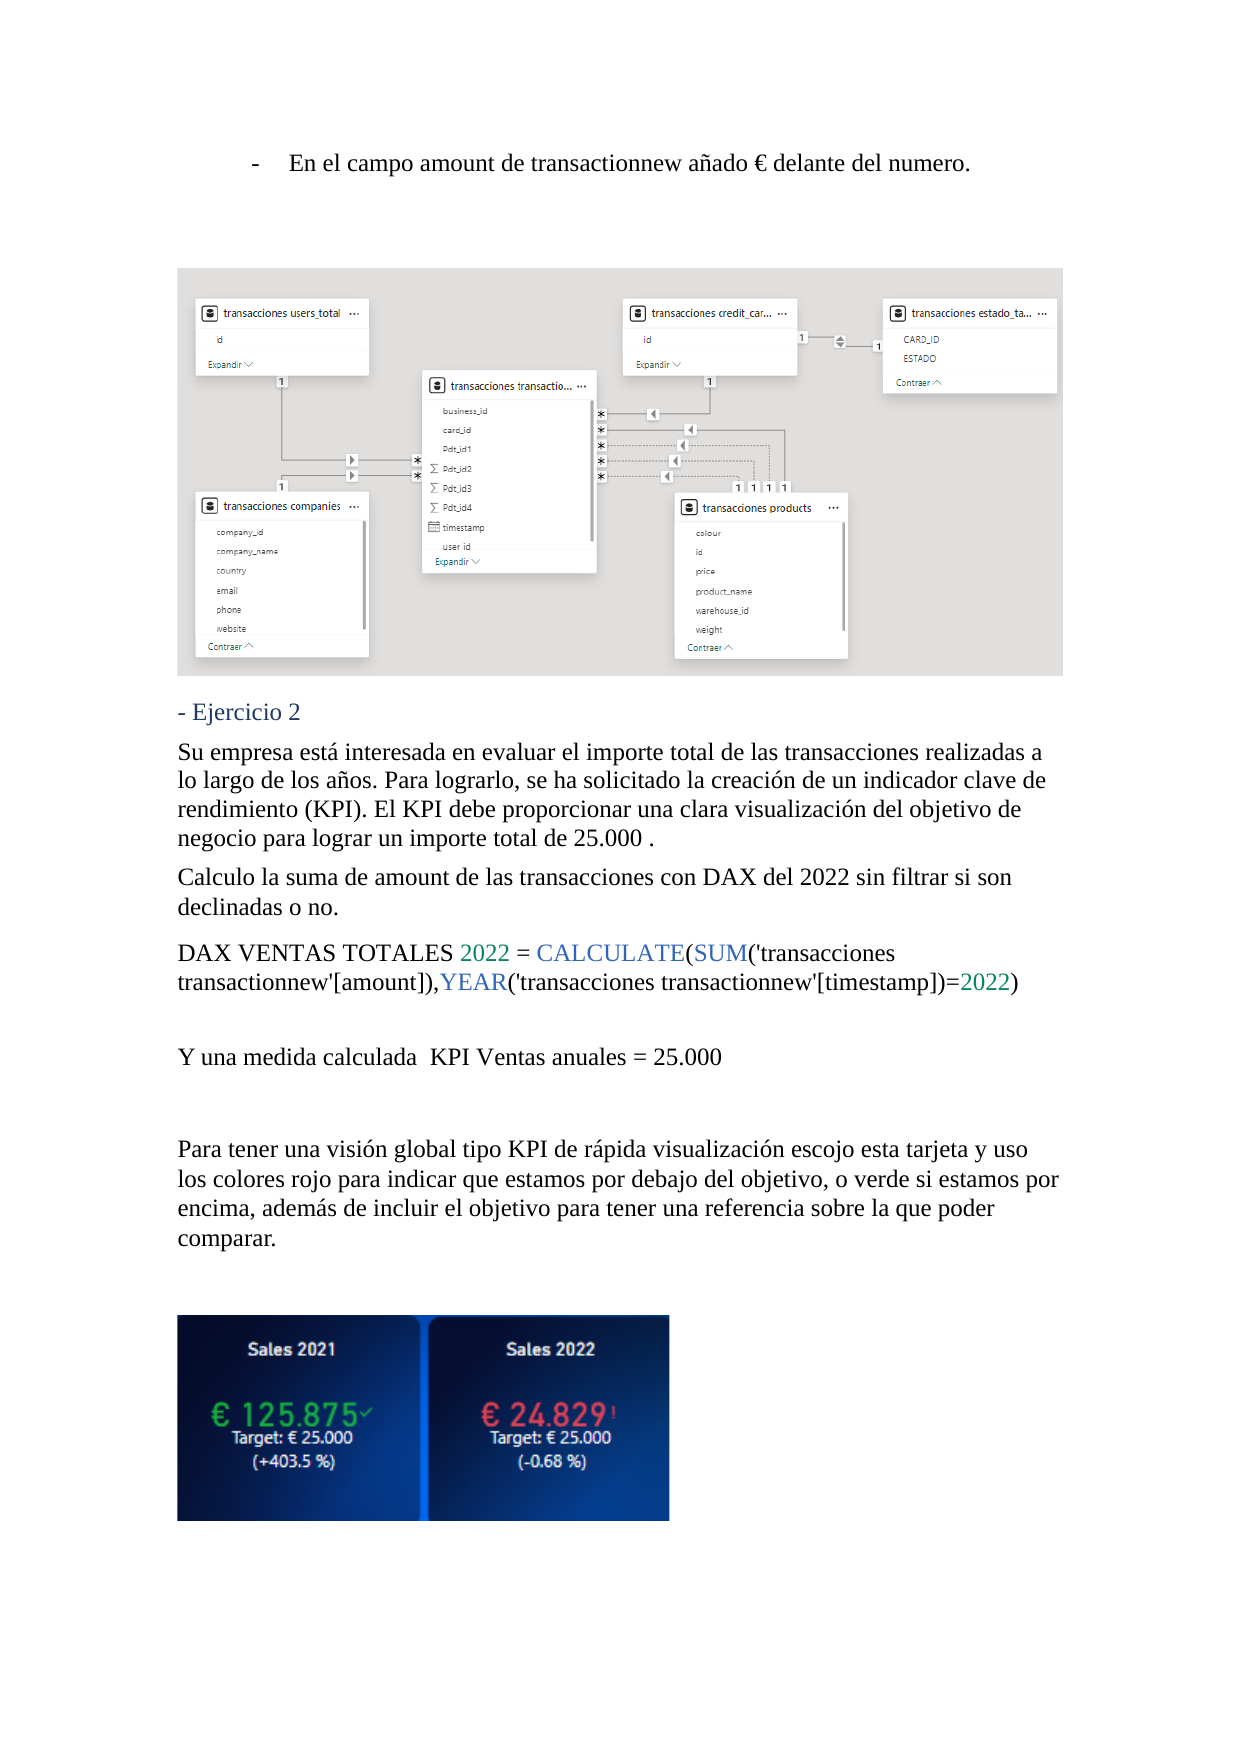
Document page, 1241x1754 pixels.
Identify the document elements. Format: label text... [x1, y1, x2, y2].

text DAX VENTAS TOTALES 2022 = CALCULATE(SUM('transacciones transactionnew'[amount]),YEAR('transacciones transactionnew'[timestamp])=2022) [177, 938, 1063, 996]
text Para tener una visión global tipo KPI de rápida visualización escojo esta tarjeta y uso los colores rojo para indicar que estamos por debajo del objetivo, o verde si estamos por encima, además de incluir el objetivo para tener una referencia sobre la que poder comparar. [177, 1134, 1063, 1252]
text Calculo la suma de amount de las transacciones con DAX del 2022 sin filtrar si son declinadas o no. [177, 862, 1063, 921]
subtitle - Ejercicio 2 [177, 697, 1063, 726]
text Y una medida calculada KPI Ventas anuales = 25.000 [177, 1042, 1063, 1071]
text Su empresa está interesada en evaluar el importe total de las transacciones realizadas a lo largo de los años. Para lograrlo, se ha solicitado la creación de un indicador clave de rendimiento (KPI). El KPI debe proporcionar una clara visualización del objetivo de negocio para lograr un importe total de 25.000 . [177, 737, 1063, 852]
list En el campo amount de transactionnew añado € delante del numero. [251, 148, 1063, 176]
